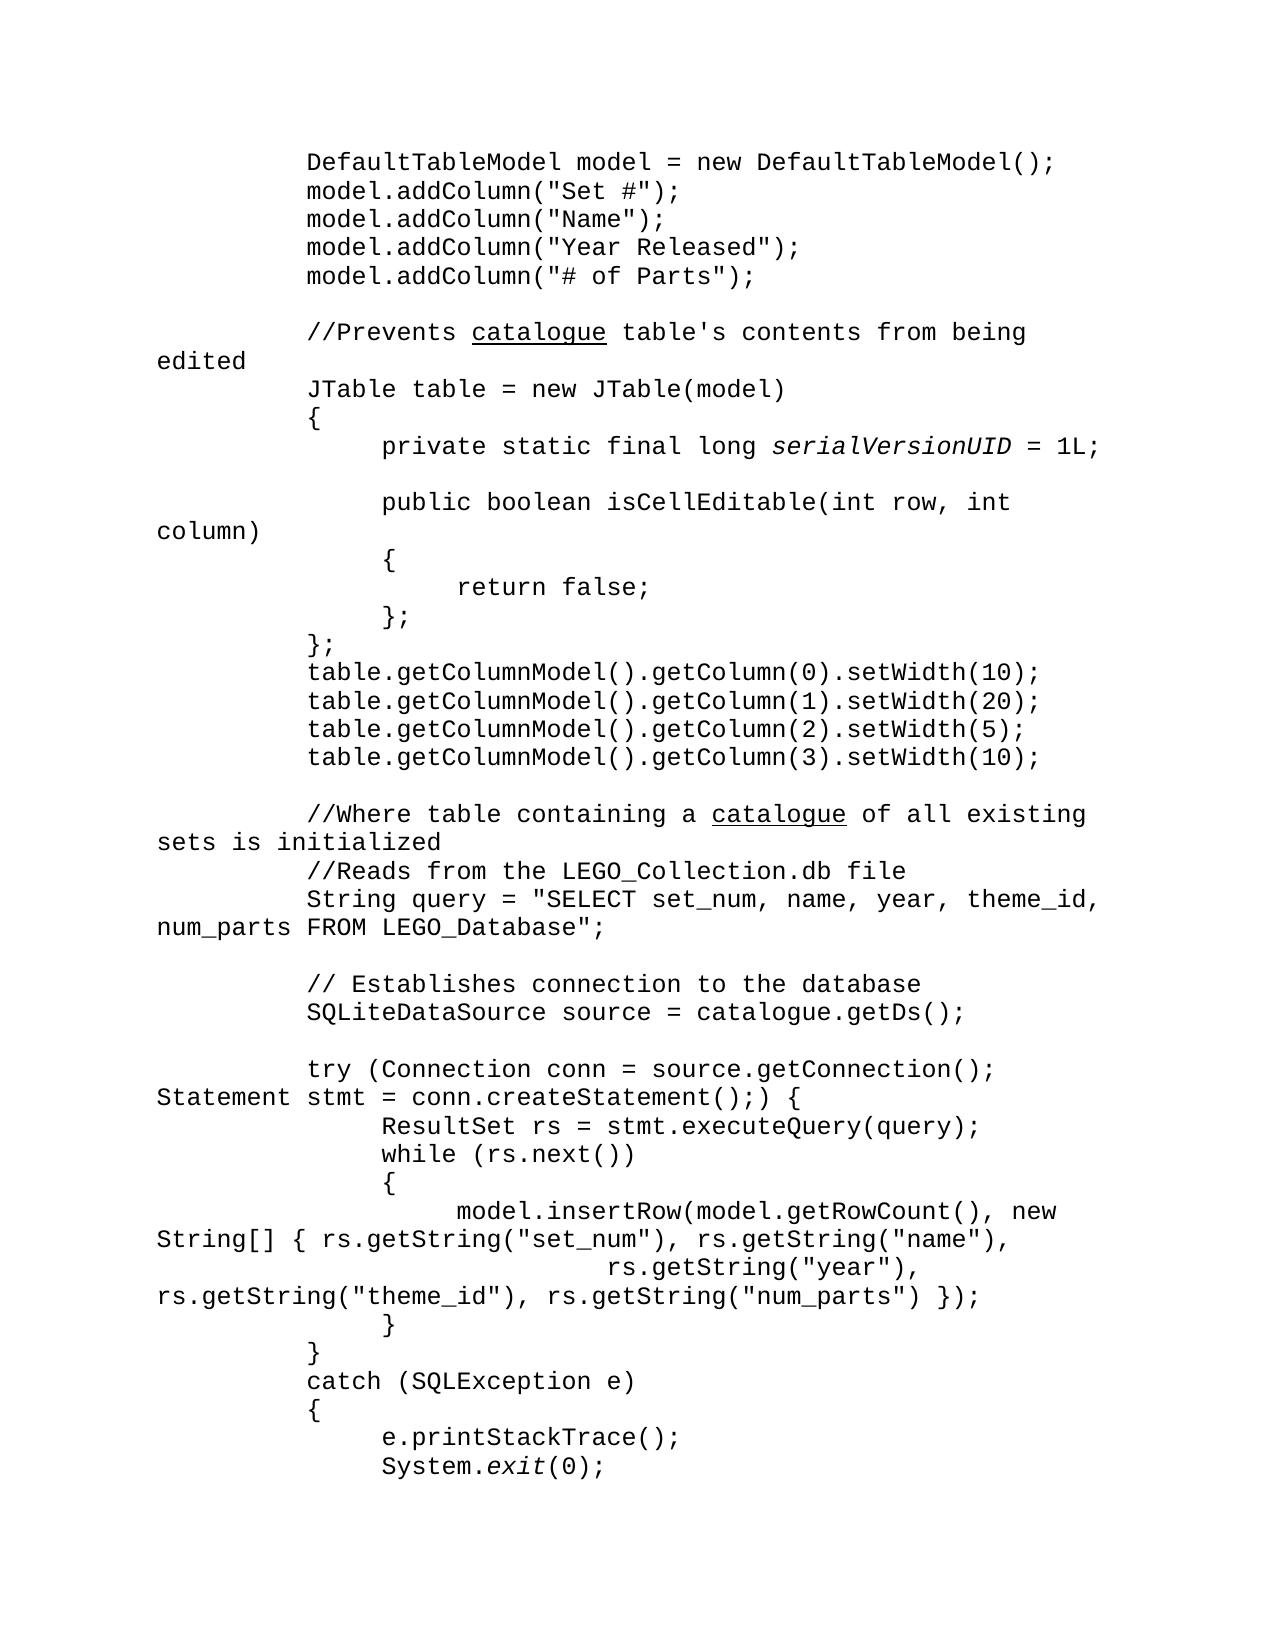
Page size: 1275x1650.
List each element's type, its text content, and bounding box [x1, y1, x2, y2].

text model.addColumn("Year Released"); [156, 235, 1118, 263]
text public boolean isCellEditable(int row, int column) [156, 490, 1118, 547]
text }; [156, 603, 1118, 632]
text System.exit(0); [156, 1453, 1118, 1482]
text try (Connection conn = source.getConnection(); Statement stmt = conn.createStatement();) { [156, 1057, 1118, 1113]
text table.getColumnModel().getColumn(0).setWidth(10); [156, 660, 1118, 688]
text SQLiteDataSource source = catalogue.getDs(); [156, 1000, 1118, 1028]
text // Establishes connection to the database [156, 972, 1118, 1000]
text { [156, 405, 1118, 433]
text return false; [156, 575, 1118, 603]
text //Reads from the LEGO_Collection.db file [156, 858, 1118, 887]
text model.addColumn("Name"); [156, 207, 1118, 235]
text } [156, 1340, 1118, 1368]
text table.getColumnModel().getColumn(3).setWidth(10); [156, 745, 1118, 773]
text table.getColumnModel().getColumn(1).setWidth(20); [156, 688, 1118, 717]
text catch (SQLException e) [156, 1368, 1118, 1397]
text { [156, 547, 1118, 575]
text model.addColumn("# of Parts"); [156, 263, 1118, 292]
text private static final long serialVersionUID = 1L; [156, 433, 1118, 462]
text while (rs.next()) [156, 1142, 1118, 1170]
text }; [156, 632, 1118, 660]
text { [156, 1397, 1118, 1425]
text e.printStackTrace(); [156, 1425, 1118, 1453]
text { [156, 1170, 1118, 1198]
text ResultSet rs = stmt.executeQuery(query); [156, 1113, 1118, 1142]
text JTable table = new JTable(model) [156, 377, 1118, 405]
text DefaultTableModel model = new DefaultTableModel(); [156, 150, 1118, 178]
text //Prevents catalogue table's contents from being edited [156, 320, 1118, 377]
text String query = "SELECT set_num, name, year, theme_id, num_parts FROM LEGO_Database"; [156, 887, 1118, 943]
text rs.getString("year"), rs.getString("theme_id"), rs.getString("num_parts") }); [156, 1255, 1118, 1312]
text table.getColumnModel().getColumn(2).setWidth(5); [156, 717, 1118, 745]
text //Where table containing a catalogue of all existing sets is initialized [156, 802, 1118, 858]
text model.addColumn("Set #"); [156, 178, 1118, 207]
text } [156, 1312, 1118, 1340]
text model.insertRow(model.getRowCount(), new String[] { rs.getString("set_num"), rs.getString("name"), [156, 1198, 1118, 1255]
